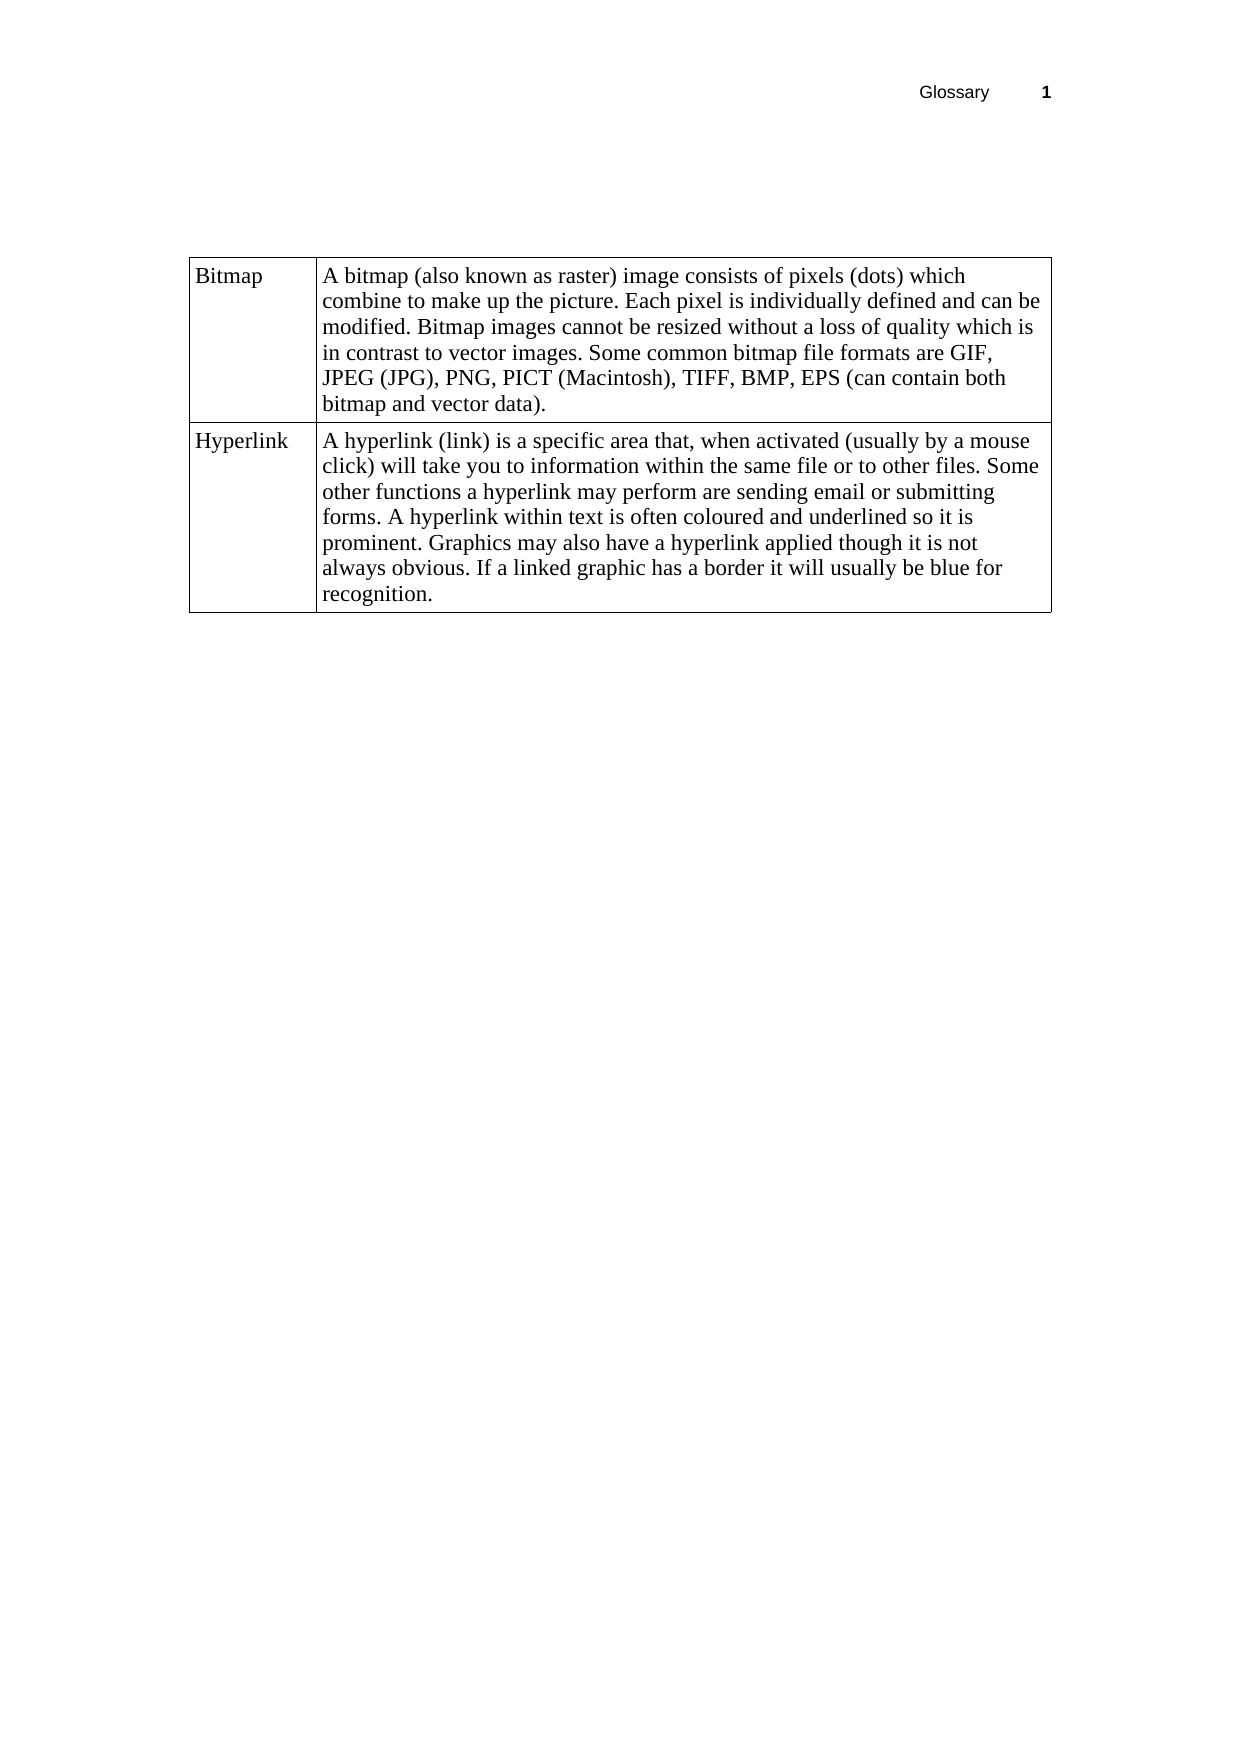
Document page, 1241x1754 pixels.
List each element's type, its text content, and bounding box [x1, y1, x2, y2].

table_cell Hyperlink [190, 423, 316, 612]
table_header A bitmap (also known as raster) image consists of pixels (dots) which combine to make up the picture. Each pixel is individually defined and can be modified. Bitmap images cannot be resized without a loss of quality which is in contrast to vector images. Some common bitmap file formats are GIF, JPEG (JPG), PNG, PICT (Macintosh), TIFF, BMP, EPS (can contain both bitmap and vector data). [317, 258, 1051, 422]
table_cell A hyperlink (link) is a specific area that, when activated (usually by a mouse click) will take you to information within the same file or to other files. Some other functions a hyperlink may perform are sending email or submitting forms. A hyperlink within text is often coloured and underlined so it is prominent. Graphics may also have a hyperlink applied though it is not always obvious. If a linked graphic has a border it will usually be blue for recognition. [317, 423, 1051, 612]
table_header Bitmap [190, 258, 316, 422]
